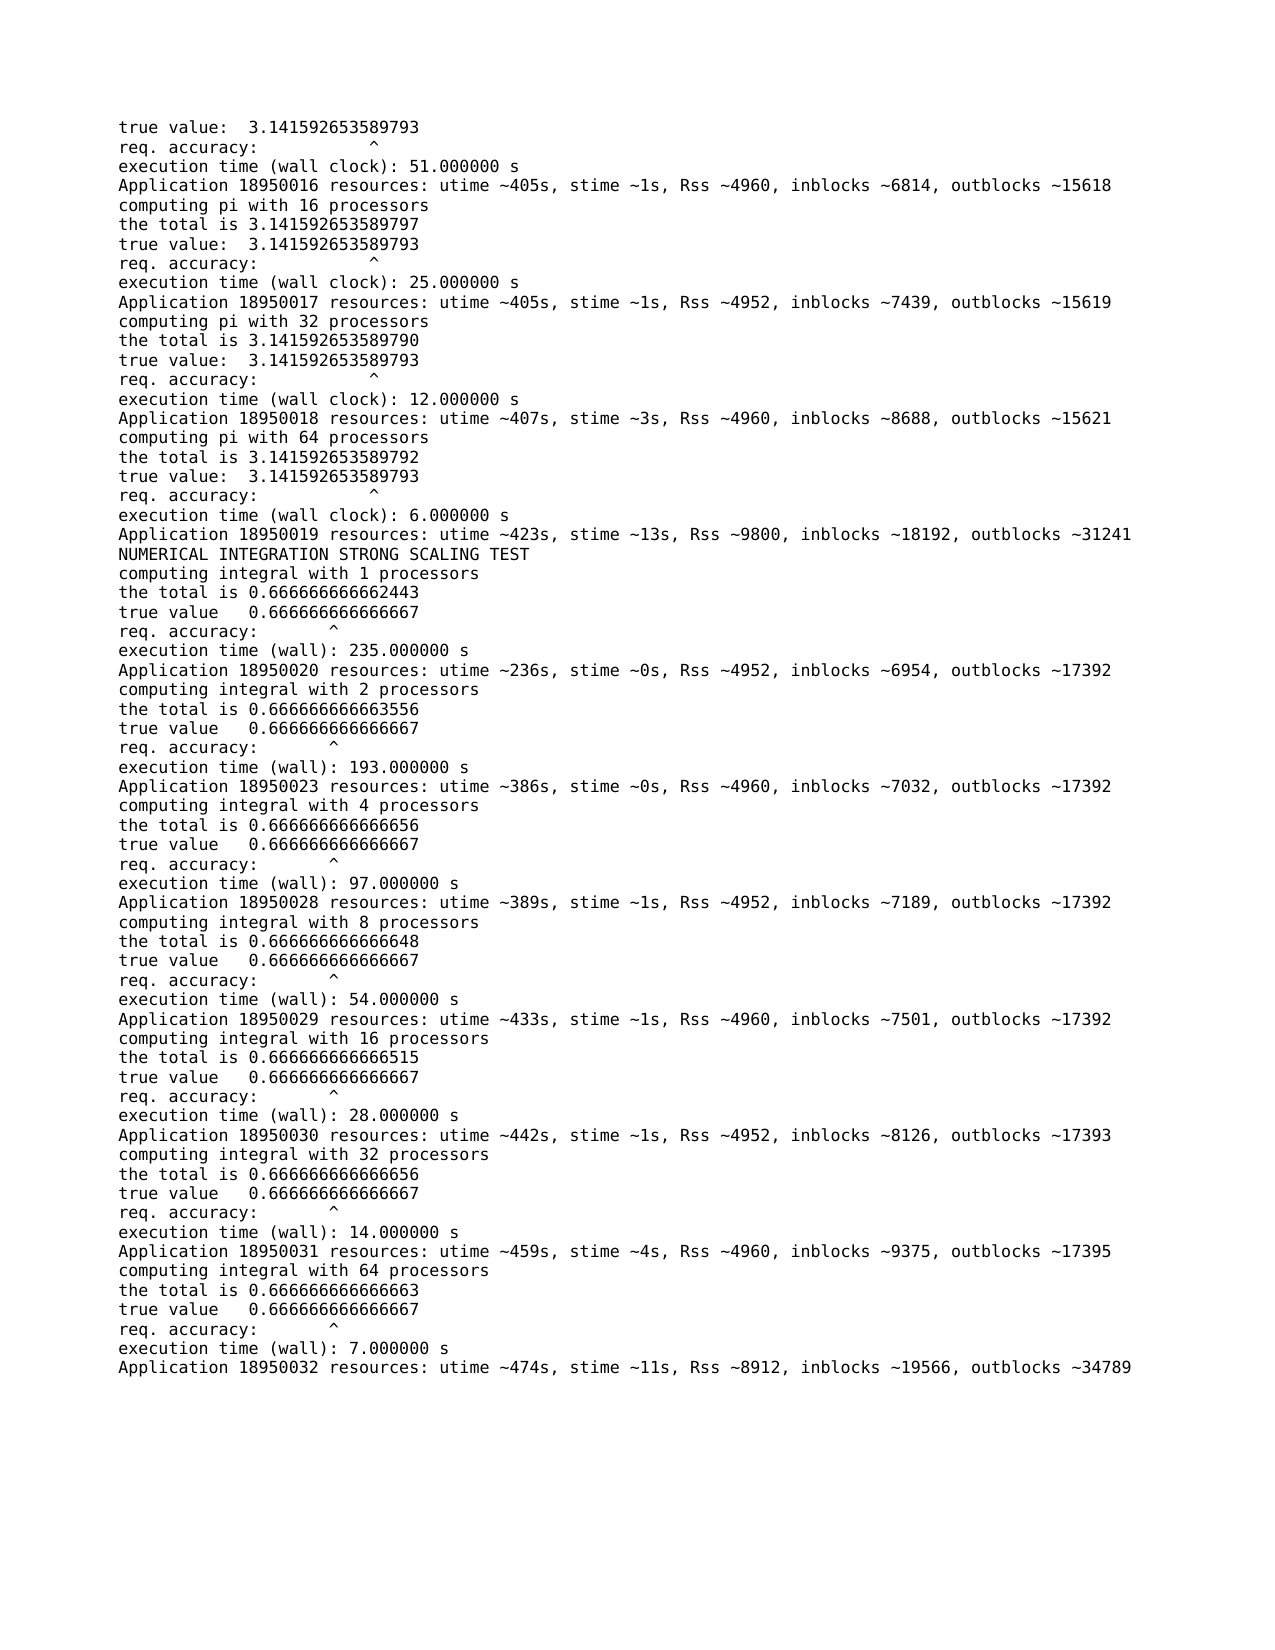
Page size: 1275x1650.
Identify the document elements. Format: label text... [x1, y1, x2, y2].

text Application 18950018 resources: utime ~407s, stime ~3s, Rss ~4960, inblocks ~8688, outblocks ~15621 [118, 409, 1157, 428]
text execution time (wall clock): 12.000000 s [118, 389, 1157, 409]
text Application 18950030 resources: utime ~442s, stime ~1s, Rss ~4952, inblocks ~8126, outblocks ~17393 [118, 1126, 1157, 1145]
text execution time (wall): 235.000000 s [118, 641, 1157, 661]
text computing integral with 64 processors [118, 1261, 1157, 1281]
text true value: 3.141592653589793 [118, 118, 1157, 137]
text execution time (wall): 97.000000 s [118, 874, 1157, 893]
text true value 0.666666666666667 [118, 951, 1157, 971]
text true value 0.666666666666667 [118, 1300, 1157, 1319]
text req. accuracy: ^ [118, 1319, 1157, 1339]
text true value 0.666666666666667 [118, 835, 1157, 854]
text true value: 3.141592653589793 [118, 467, 1157, 486]
text computing integral with 32 processors [118, 1145, 1157, 1164]
text the total is 3.141592653589797 [118, 215, 1157, 234]
text req. accuracy: ^ [118, 254, 1157, 273]
text true value 0.666666666666667 [118, 719, 1157, 738]
text Application 18950032 resources: utime ~474s, stime ~11s, Rss ~8912, inblocks ~19566, outblocks ~34789 [118, 1358, 1157, 1377]
text Application 18950028 resources: utime ~389s, stime ~1s, Rss ~4952, inblocks ~7189, outblocks ~17392 [118, 893, 1157, 912]
text req. accuracy: ^ [118, 738, 1157, 757]
text the total is 3.141592653589792 [118, 447, 1157, 467]
text req. accuracy: ^ [118, 1087, 1157, 1106]
text execution time (wall): 14.000000 s [118, 1222, 1157, 1242]
text Application 18950020 resources: utime ~236s, stime ~0s, Rss ~4952, inblocks ~6954, outblocks ~17392 [118, 661, 1157, 680]
text computing integral with 8 processors [118, 912, 1157, 932]
text computing integral with 4 processors [118, 796, 1157, 816]
text computing integral with 1 processors [118, 564, 1157, 583]
text computing integral with 2 processors [118, 680, 1157, 699]
text the total is 0.666666666662443 [118, 583, 1157, 602]
text the total is 0.666666666663556 [118, 699, 1157, 719]
text the total is 0.666666666666656 [118, 816, 1157, 835]
text req. accuracy: ^ [118, 137, 1157, 157]
text execution time (wall clock): 51.000000 s [118, 157, 1157, 176]
text req. accuracy: ^ [118, 1203, 1157, 1222]
text execution time (wall): 54.000000 s [118, 990, 1157, 1009]
text computing pi with 32 processors [118, 312, 1157, 331]
text execution time (wall): 28.000000 s [118, 1106, 1157, 1126]
text Application 18950019 resources: utime ~423s, stime ~13s, Rss ~9800, inblocks ~18192, outblocks ~31241 [118, 525, 1157, 544]
text execution time (wall clock): 6.000000 s [118, 506, 1157, 525]
text true value 0.666666666666667 [118, 1184, 1157, 1203]
text req. accuracy: ^ [118, 486, 1157, 506]
text req. accuracy: ^ [118, 971, 1157, 990]
text the total is 0.666666666666515 [118, 1048, 1157, 1067]
text execution time (wall): 7.000000 s [118, 1339, 1157, 1358]
text req. accuracy: ^ [118, 622, 1157, 641]
text the total is 0.666666666666648 [118, 932, 1157, 951]
text the total is 3.141592653589790 [118, 331, 1157, 351]
text execution time (wall): 193.000000 s [118, 757, 1157, 777]
text the total is 0.666666666666663 [118, 1281, 1157, 1300]
text computing integral with 16 processors [118, 1029, 1157, 1048]
text computing pi with 64 processors [118, 428, 1157, 447]
text Application 18950017 resources: utime ~405s, stime ~1s, Rss ~4952, inblocks ~7439, outblocks ~15619 [118, 292, 1157, 312]
text Application 18950029 resources: utime ~433s, stime ~1s, Rss ~4960, inblocks ~7501, outblocks ~17392 [118, 1009, 1157, 1029]
text the total is 0.666666666666656 [118, 1164, 1157, 1184]
text NUMERICAL INTEGRATION STRONG SCALING TEST [118, 544, 1157, 564]
text Application 18950031 resources: utime ~459s, stime ~4s, Rss ~4960, inblocks ~9375, outblocks ~17395 [118, 1242, 1157, 1261]
text execution time (wall clock): 25.000000 s [118, 273, 1157, 292]
text true value: 3.141592653589793 [118, 234, 1157, 254]
text Application 18950016 resources: utime ~405s, stime ~1s, Rss ~4960, inblocks ~6814, outblocks ~15618 [118, 176, 1157, 196]
text true value: 3.141592653589793 [118, 351, 1157, 370]
text true value 0.666666666666667 [118, 1067, 1157, 1087]
text req. accuracy: ^ [118, 854, 1157, 874]
text req. accuracy: ^ [118, 370, 1157, 389]
text Application 18950023 resources: utime ~386s, stime ~0s, Rss ~4960, inblocks ~7032, outblocks ~17392 [118, 777, 1157, 796]
text computing pi with 16 processors [118, 196, 1157, 215]
text true value 0.666666666666667 [118, 602, 1157, 622]
